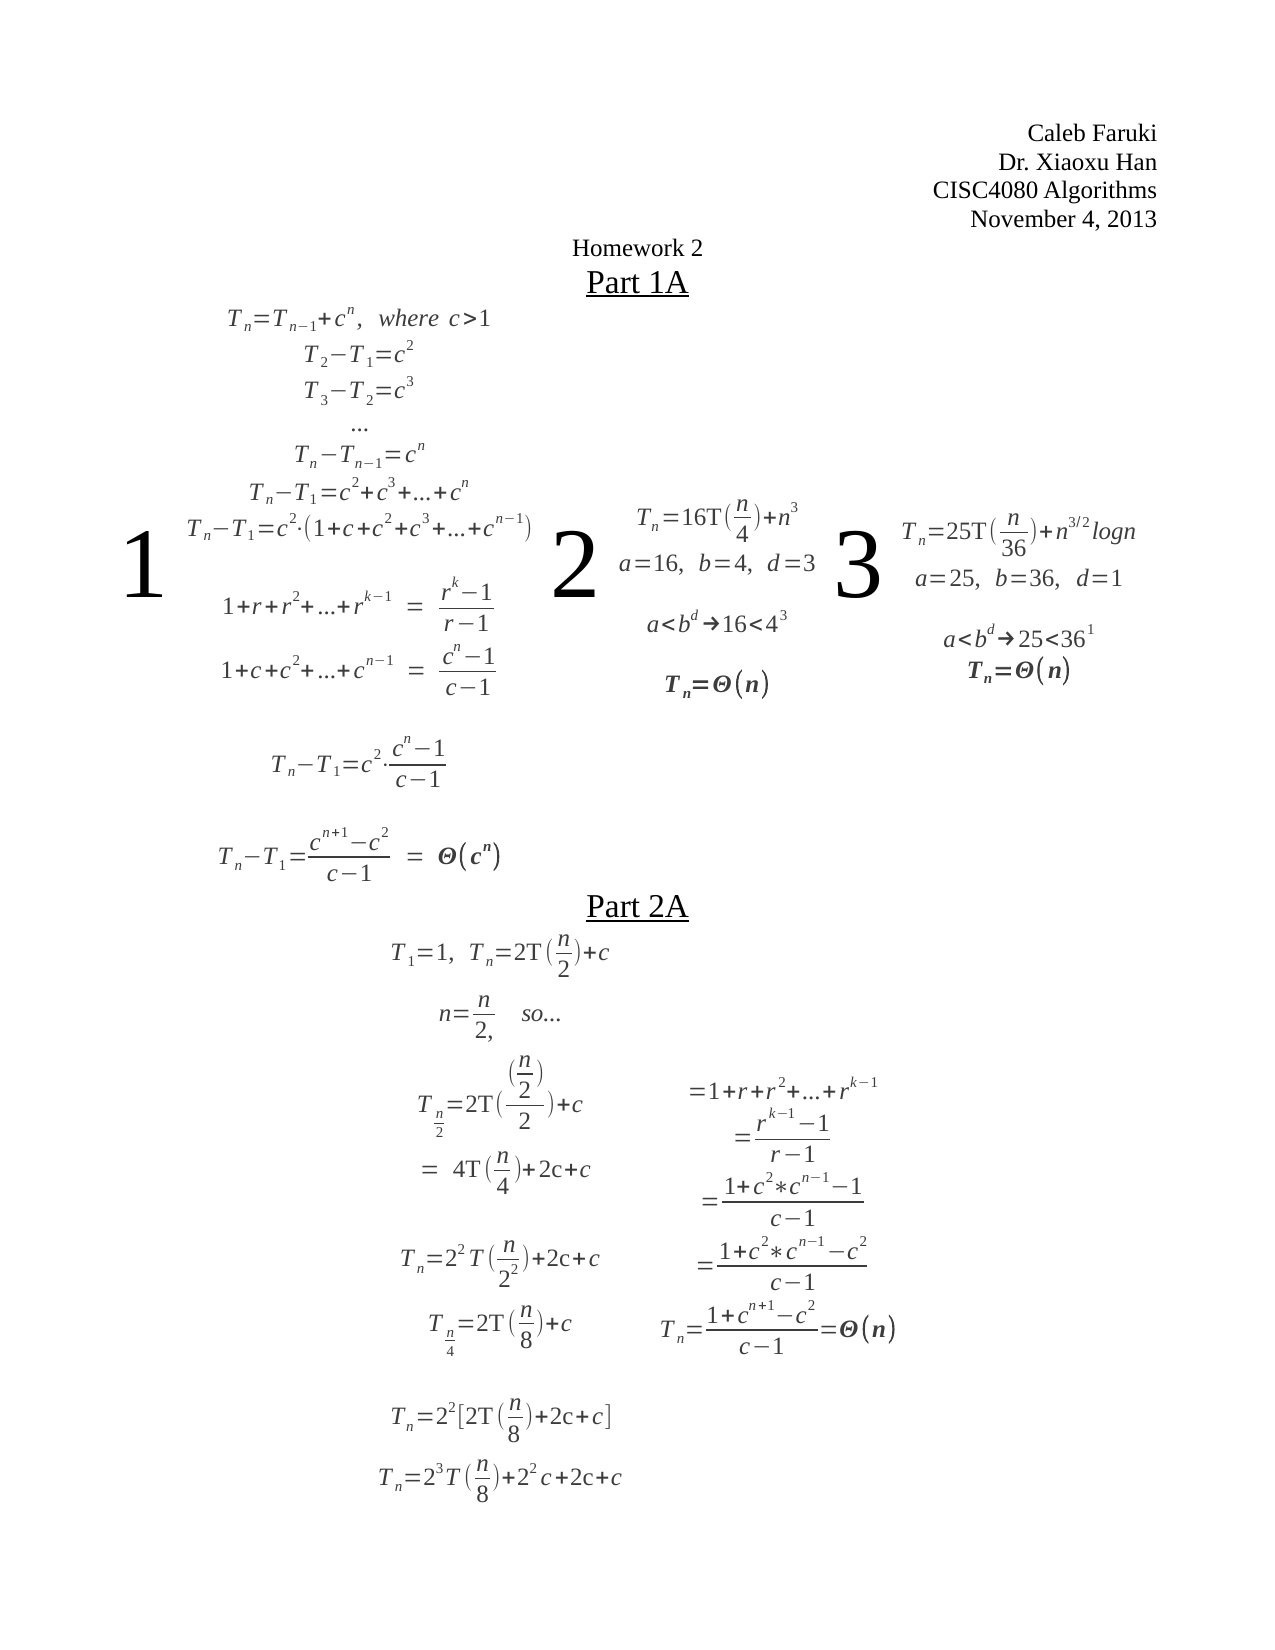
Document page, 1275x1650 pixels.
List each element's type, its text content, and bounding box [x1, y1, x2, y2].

text Part 1A [118, 262, 1157, 300]
text November 4, 2013 [118, 204, 1157, 233]
text Caleb Faruki [118, 118, 1157, 147]
text Part 2A [118, 886, 1157, 925]
text Dr. Xiaoxu Han [118, 147, 1157, 176]
text CISC4080 Algorithms [118, 176, 1157, 204]
text 123 [118, 300, 1157, 886]
text Homework 2 [118, 233, 1157, 262]
